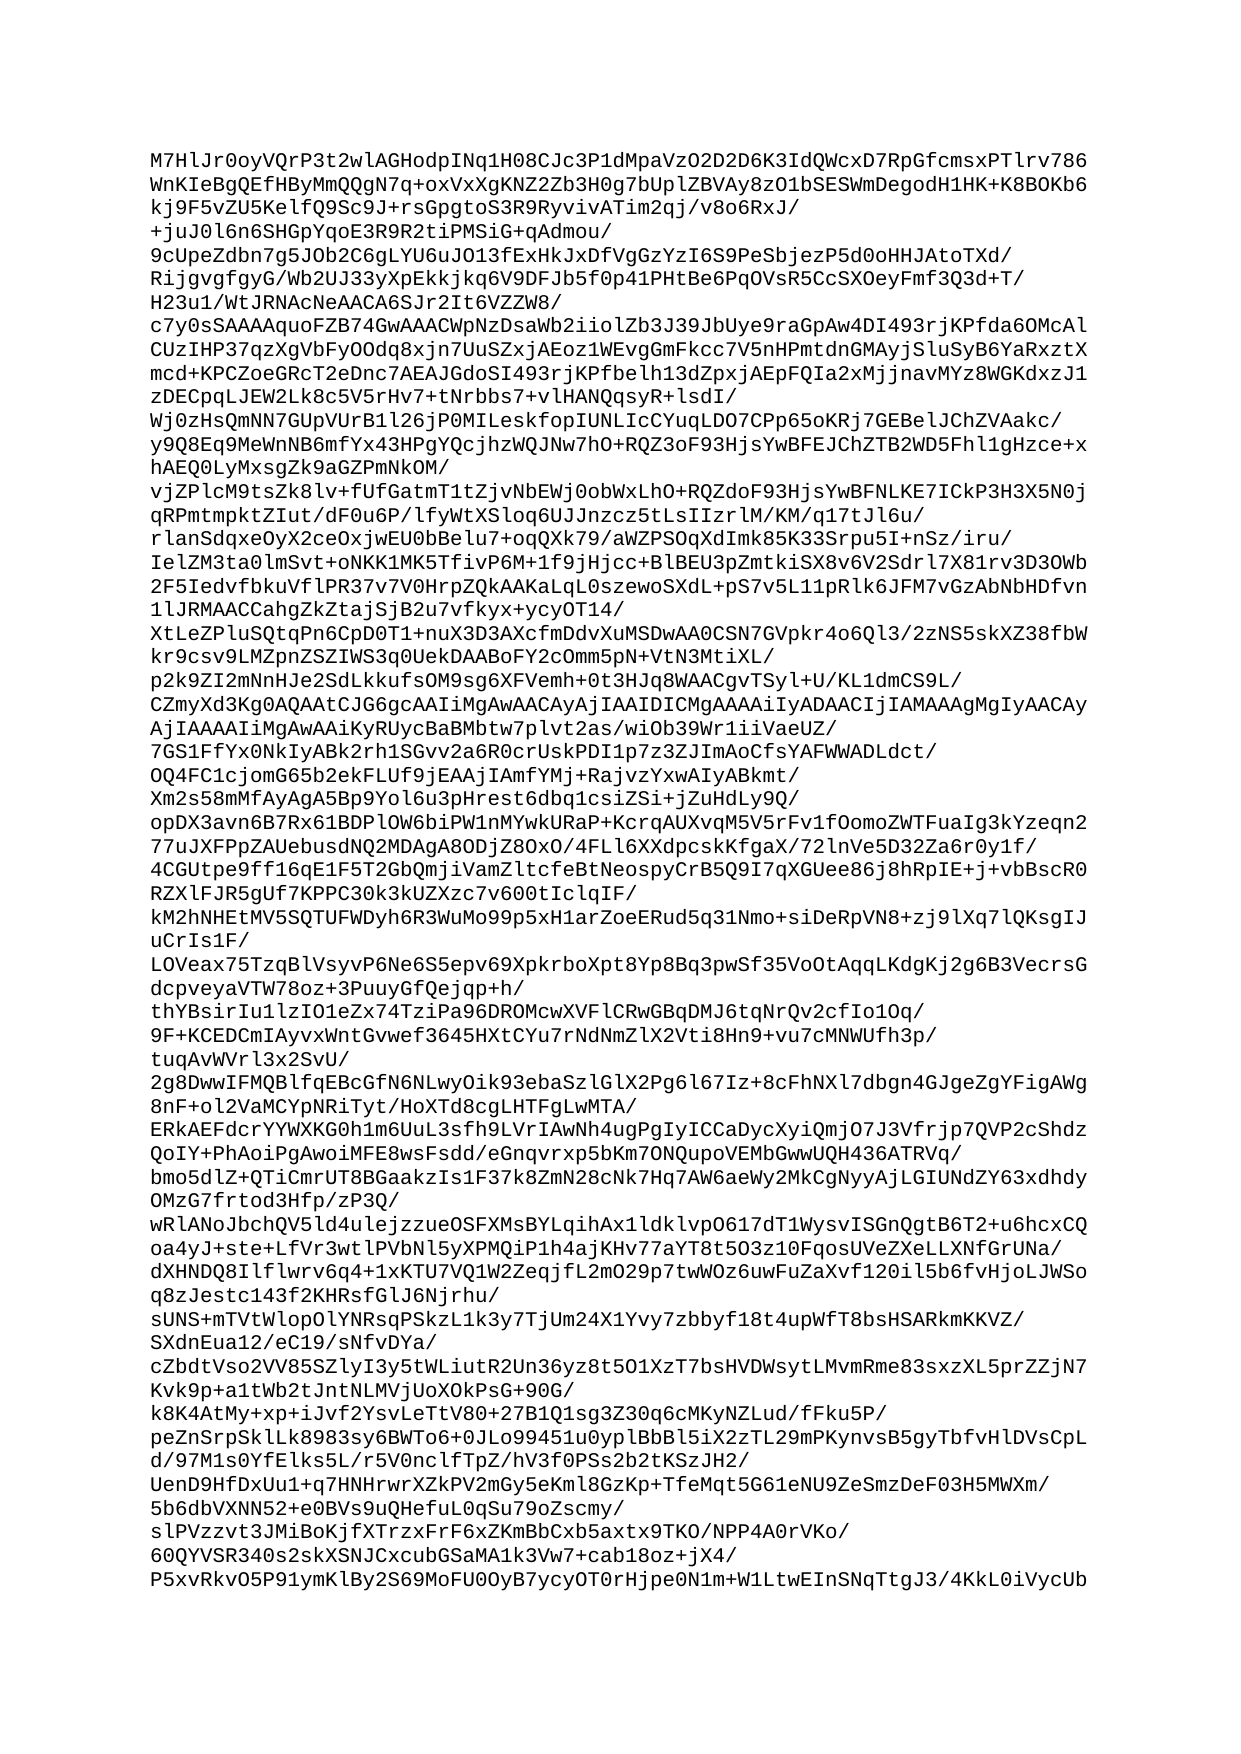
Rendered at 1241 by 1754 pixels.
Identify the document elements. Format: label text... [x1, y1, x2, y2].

text M7HlJr0oyVQrP3t2wlAGHodpINq1H08CJc3P1dMpaVzO2D2D6K3IdQWcxD7RpGfcmsxPTlrv786WnKIeBgQEfHByMmQQgN7q+oxVxXgKNZ2Zb3H0g7bUplZBVAy8zO1bSESWmDegodH1HK+K8BOKb6kj9F5vZU5KelfQ9Sc9J+rsGpgtoS3R9RyvivATim2qj/v8o6RxJ/+juJ0l6n6SHGpYqoE3R9R2tiPMSiG+qAdmou/9cUpeZdbn7g5JOb2C6gLYU6uJO13fExHkJxDfVgGzYzI6S9PeSbjezP5d0oHHJAtoTXd/RijgvgfgyG/Wb2UJ33yXpEkkjkq6V9DFJb5f0p41PHtBe6PqOVsR5CcSXOeyFmf3Q3d+T/H23u1/WtJRNAcNeAACA6SJr2It6VZZW8/c7y0sSAAAAquoFZB74GwAAACWpNzDsaWb2iiolZb3J39JbUye9raGpAw4DI493rjKPfda6OMcAlCUzIHP37qzXgVbFyOOdq8xjn7UuSZxjAEoz1WEvgGmFkcc7V5nHPmtdnGMAyjSluSyB6YaRxztXmcd+KPCZoeGRcT2eDnc7AEAJGdoSI493rjKPfbelh13dZpxjAEpFQIa2xMjjnavMYz8WGKdxzJ1zDECpqLJEW2Lk8c5V5rHv7+tNrbbs7+vlHANQqsyR+lsdI/Wj0zHsQmNN7GUpVUrB1l26jP0MILeskfopIUNLIcCYuqLDO7CPp65oKRj7GEBelJChZVAakc/y9Q8Eq9MeWnNB6mfYx43HPgYQcjhzWQJNw7hO+RQZ3oF93HjsYwBFEJChZTB2WD5Fhl1gHzce+xhAEQ0LyMxsgZk9aGZPmNkOM/vjZPlcM9tsZk8lv+fUfGatmT1tZjvNbEWj0obWxLhO+RQZdoF93HjsYwBFNLKE7ICkP3H3X5N0jqRPmtmpktZIut/dF0u6P/lfyWtXSloq6UJJnzcz5tLsIIzrlM/KM/q17tJl6u/rlanSdqxeOyX2ceOxjwEU0bBelu7+oqQXk79/aWZPSOqXdImk85K33Srpu5I+nSz/iru/IelZM3ta0lmSvt+oNKK1MK5TfivP6M+1f9jHjcc+BlBEU3pZmtkiSX8v6V2Sdrl7X81rv3D3OWb2F5IedvfbkuVflPR37v7V0HrpZQkAAKaLqL0szewoSXdL+pS7v5L11pRlk6JFM7vGzAbNbHDfvn1lJRMAACCahgZkZtajSjB2u7vfkyx+ycyOT14/XtLeZPluSQtqPn6CpD0T1+nuX3D3AXcfmDdvXuMSDwAA0CSN7GVpkr4o6Ql3/2zNS5skXZ38fbWkr9csv9LMZpnZSZIWS3q0UekDAABoFY2cOmm5pN+VtN3MtiXL/p2k9ZI2mNnHJe2SdLkkufsOM9sg6XFVemh+0t3HJq8WAACgvTSyl+U/KL1dmCS9L/CZmyXd3Kg0AQAAtCJG6gcAAIiMgAwAACAyAjIAAIDICMgAAAAiIyADAACIjIAMAAAgMgIyAACAyAjIAAAAIiMgAwAAiKyRUycBaBMbtw7plvt2as/wiOb39Wr1iiVaeUZ/7GS1FfYx0NkIyABk2rh1SGvv2a6R0crUskPDI1p7z3ZJImAoCfsYAFWWADLdct/OQ4FC1cjomG65b2ekFLUf9jEAAjIAmfYMj+RajvzYxwAIyABkmt/Xm2s58mMfAyAgA5Bp9Yol6u3pHrest6dbq1csiZSi+jZuHdLy9Q/opDX3avn6B7Rx61BDPlOW6biPW1nMYwkURaP+KcrqAUXvqM5V5rFv1fOomoZWTFuaIg3kYzeqn277uJXFPpZAUebusdNQ2MDAgA8ODjZ8OxO/4FLl6XXdpcskKfgaX/72lnVe5D32Za6r0y1f/4CGUtpe9ff16qE1F5T2GbQmjiVamZltcfeBtNeospyCrB5Q9I7qXGUee86j8hRpIE+j+vbBscR0RZXlFJR5gUf7KPPC30k3kUZXzc7v600tIclqIF/kM2hNHEtMV5SQTUFWDyh6R3WuMo99p5xH1arZoeERud5q31Nmo+siDeRpVN8+zj9lXq7lQKsgIJuCrIs1F/LOVeax75TzqBlVsyvP6Ne6S5epv69XpkrboXpt8Yp8Bq3pwSf35VoOtAqqLKdgKj2g6B3VecrsGdcpveyaVTW78oz+3PuuyGfQejqp+h/thYBsirIu1lzIO1eZx74TziPa96DROMcwXVFlCRwGBqDMJ6tqNrQv2cfIo1Oq/9F+KCEDCmIAyvxWntGvwef3645HXtCYu7rNdNmZlX2Vti8Hn9+vu7cMNWUfh3p/tuqAvWVrl3x2SvU/2g8DwwIFMQBlfqEBcGfN6NLwyOik93ebaSzlGlX2Pg6l67Iz+8cFhNXl7dbgn4GJgeZgYFigAWg8nF+ol2VaMCYpNRiTyt/HoXTd8cgLHTFgLwMTA/ERkAEFdcrYYWXKG0h1m6UuL3sfh9LVrIAwNh4ugPgIyICCaDycXyiQmjO7J3Vfrjp7QVP2cShdzQoIY+PhAoiPgAwoiMFE8wsFsdd/eGnqvrxp5bKm7ONQupoVEMbGwwUQH436ATRVq/bmo5dlZ+QTiCmrUT8BGaakzIs1F37k8ZmN28cNk7Hq7AW6aeWy2MkCgNyyAjLGIUNdZY63xdhdyOMzG7frtod3Hfp/zP3Q/wRlANoJbchQV5ld4ulejzzueOSFXMsBYLqihAx1ldklvpO617dT1WysvISGnQgtB6T2+u6hcxCQoa4yJ+ste+LfVr3wtlPVbNl5yXPMQiP1h4ajKHv77aYT8t5O3z10FqosUVeZXeLLXNfGrUNa/dXHNDQ8Ilflwrv6q4+1xKTU7VQ1W2ZeqjfL2mO29p7twWOz6uwFuZaXvf120il5b6fvHjoLJWSoq8zJestc143f2KHRsfGlJ6Njrhu/sUNS+mTVtWlopOlYNRsqPSkzL1k3y7TjUm24X1Yvy7zbbyf18t4upWfT8bsHSARkmKKVZ/SXdnEua12/eC19/sNfvDYa/cZbdtVso2VV85SZlyI3y5tWLiutR2Un36yz8t5O1XzT7bsHVDWsytLMvmRme83sxzXL5prZZjN7Kvk9p+a1tWb2tJntNLMVjUoXOkPsG+90G/k8K4AtMy+xp+iJvf2YsvLeTtV80+27B1Q1sg3Z30q6cMKyNZLud/fFku5P/peZnSrpSklLk8983sy6BWTo6+0JLo99451u0yplBbBl5iX2zTL29mPKynvsB5gyTbfvHlDVsCpLd/97M1s0YfElks5L/r5V0nclfTpZ/hV3f0PSs2b2tKSzJH2/UenD9HfDxUu1+q7HNHrwrXZkPV2mGy5eKml8GzKp+TfeMqt5G61eNU9ZeSmzDeF03H5MWXm/5b6dbVXNN52+e0BVs9uQHefuL0qSu79oZscmy/slPVzzvt3JMiBoKjfXTrzxFrF6xZKmBbCxb5axtx9TKO/NPP4A0rVKo/60QYVSR340s2skXSNJCxcubGSaMA1k3Vw7+cab18oz+jX4/P5xvRkvO5P91ymKlBy2S69MoFU0OyB7ycyOT0rHjpe0N1m+W1LtwEInSNqTtgJ3/4KkL0iVycUb [150, 150, 1090, 1592]
